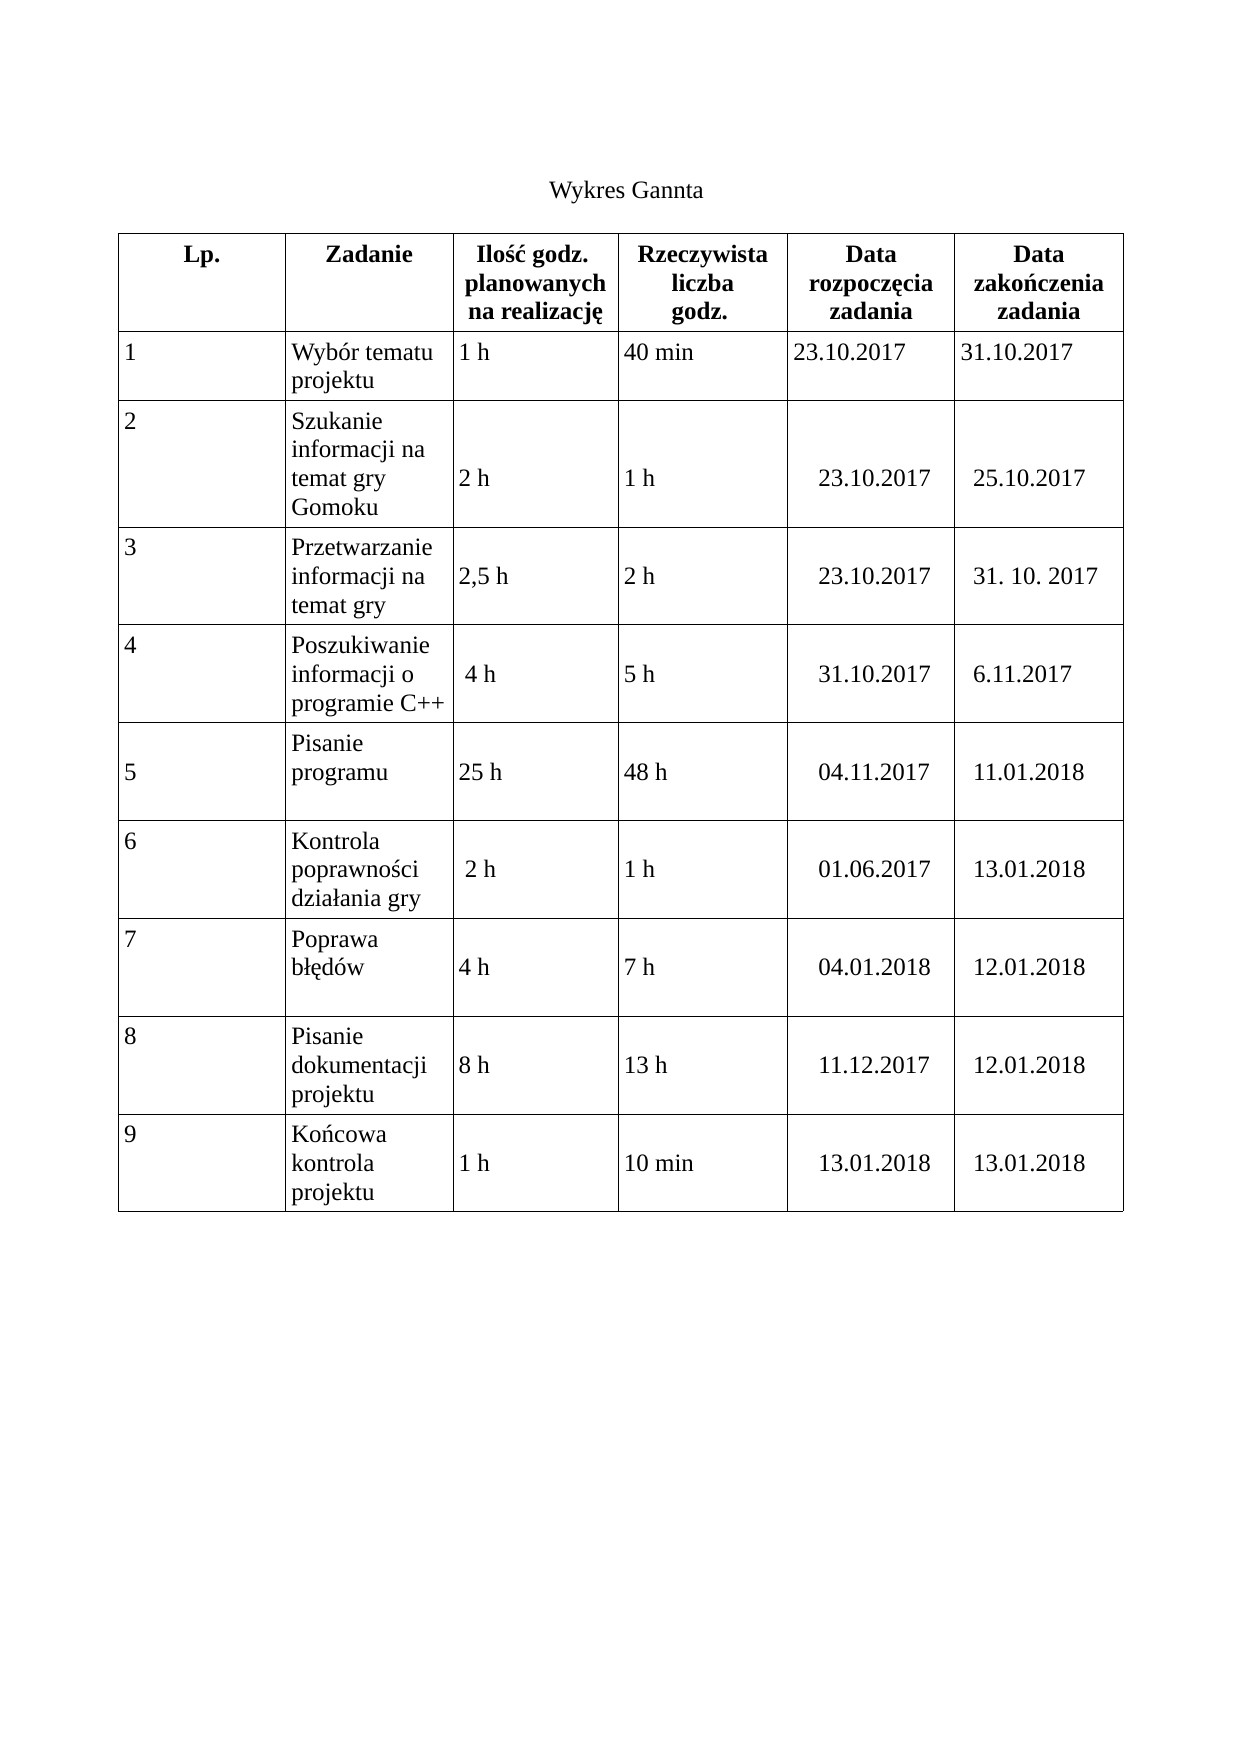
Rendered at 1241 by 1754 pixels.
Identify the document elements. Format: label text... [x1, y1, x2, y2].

table_header Lp. [119, 234, 285, 331]
table_cell Poprawa błędów [286, 919, 453, 1016]
table_cell 12.01.2018 [955, 1017, 1123, 1113]
table_cell 8 h [454, 1017, 618, 1113]
table_cell 2 h [454, 821, 618, 918]
table_cell 31. 10. 2017 [955, 528, 1123, 624]
table_cell 9 [119, 1115, 285, 1211]
table_cell 12.01.2018 [955, 919, 1123, 1016]
table_cell 25.10.2017 [955, 401, 1123, 527]
table_cell Przetwarzanie informacji na temat gry [286, 528, 453, 624]
table_cell 13.01.2018 [955, 1115, 1123, 1211]
table_cell 40 min [619, 332, 787, 400]
table_cell Kontrola poprawności działania gry [286, 821, 453, 918]
table_cell Wybór tematu projektu [286, 332, 453, 400]
table_cell 2,5 h [454, 528, 618, 624]
table_cell 13.01.2018 [955, 821, 1123, 918]
table_cell 23.10.2017 [788, 528, 954, 624]
table_cell 4 [119, 625, 285, 722]
table_cell 2 h [619, 528, 787, 624]
table_header Zadanie [286, 234, 453, 331]
table_header Ilość godz. planowanych na realizację [454, 234, 618, 331]
table_cell 4 h [454, 919, 618, 1016]
table_cell 6 [119, 821, 285, 918]
table_cell 1 h [454, 332, 618, 400]
table_cell Poszukiwanie informacji o programie C++ [286, 625, 453, 722]
table_cell 1 h [619, 821, 787, 918]
table_cell 1 h [454, 1115, 618, 1211]
table_header Rzeczywista liczba godz. [619, 234, 787, 331]
table_cell 31.10.2017 [955, 332, 1123, 400]
table_header Data rozpoczęcia zadania [788, 234, 954, 331]
table_header Data zakończenia zadania [955, 234, 1123, 331]
table_cell 6.11.2017 [955, 625, 1123, 722]
table_cell 11.12.2017 [788, 1017, 954, 1113]
table_cell 5 [119, 723, 285, 820]
table_cell Pisanie dokumentacji projektu [286, 1017, 453, 1113]
table_cell 23.10.2017 [788, 332, 954, 400]
table_cell 11.01.2018 [955, 723, 1123, 820]
table_cell 7 [119, 919, 285, 1016]
table_cell 13 h [619, 1017, 787, 1113]
table_cell 04.11.2017 [788, 723, 954, 820]
table_cell 2 [119, 401, 285, 527]
text Wykres Gannta [118, 176, 1122, 204]
table_cell 10 min [619, 1115, 787, 1211]
table_cell 01.06.2017 [788, 821, 954, 918]
table_cell 1 [119, 332, 285, 400]
table_cell Końcowa kontrola projektu [286, 1115, 453, 1211]
table_cell 31.10.2017 [788, 625, 954, 722]
table_cell 25 h [454, 723, 618, 820]
table_cell 04.01.2018 [788, 919, 954, 1016]
table_cell Szukanie informacji na temat gry Gomoku [286, 401, 453, 527]
table_cell 2 h [454, 401, 618, 527]
table_cell 23.10.2017 [788, 401, 954, 527]
table_cell Pisanie programu [286, 723, 453, 820]
table_cell 8 [119, 1017, 285, 1113]
table_cell 3 [119, 528, 285, 624]
table_cell 1 h [619, 401, 787, 527]
table_cell 7 h [619, 919, 787, 1016]
table_cell 13.01.2018 [788, 1115, 954, 1211]
table_cell 4 h [454, 625, 618, 722]
table_cell 48 h [619, 723, 787, 820]
table_cell 5 h [619, 625, 787, 722]
